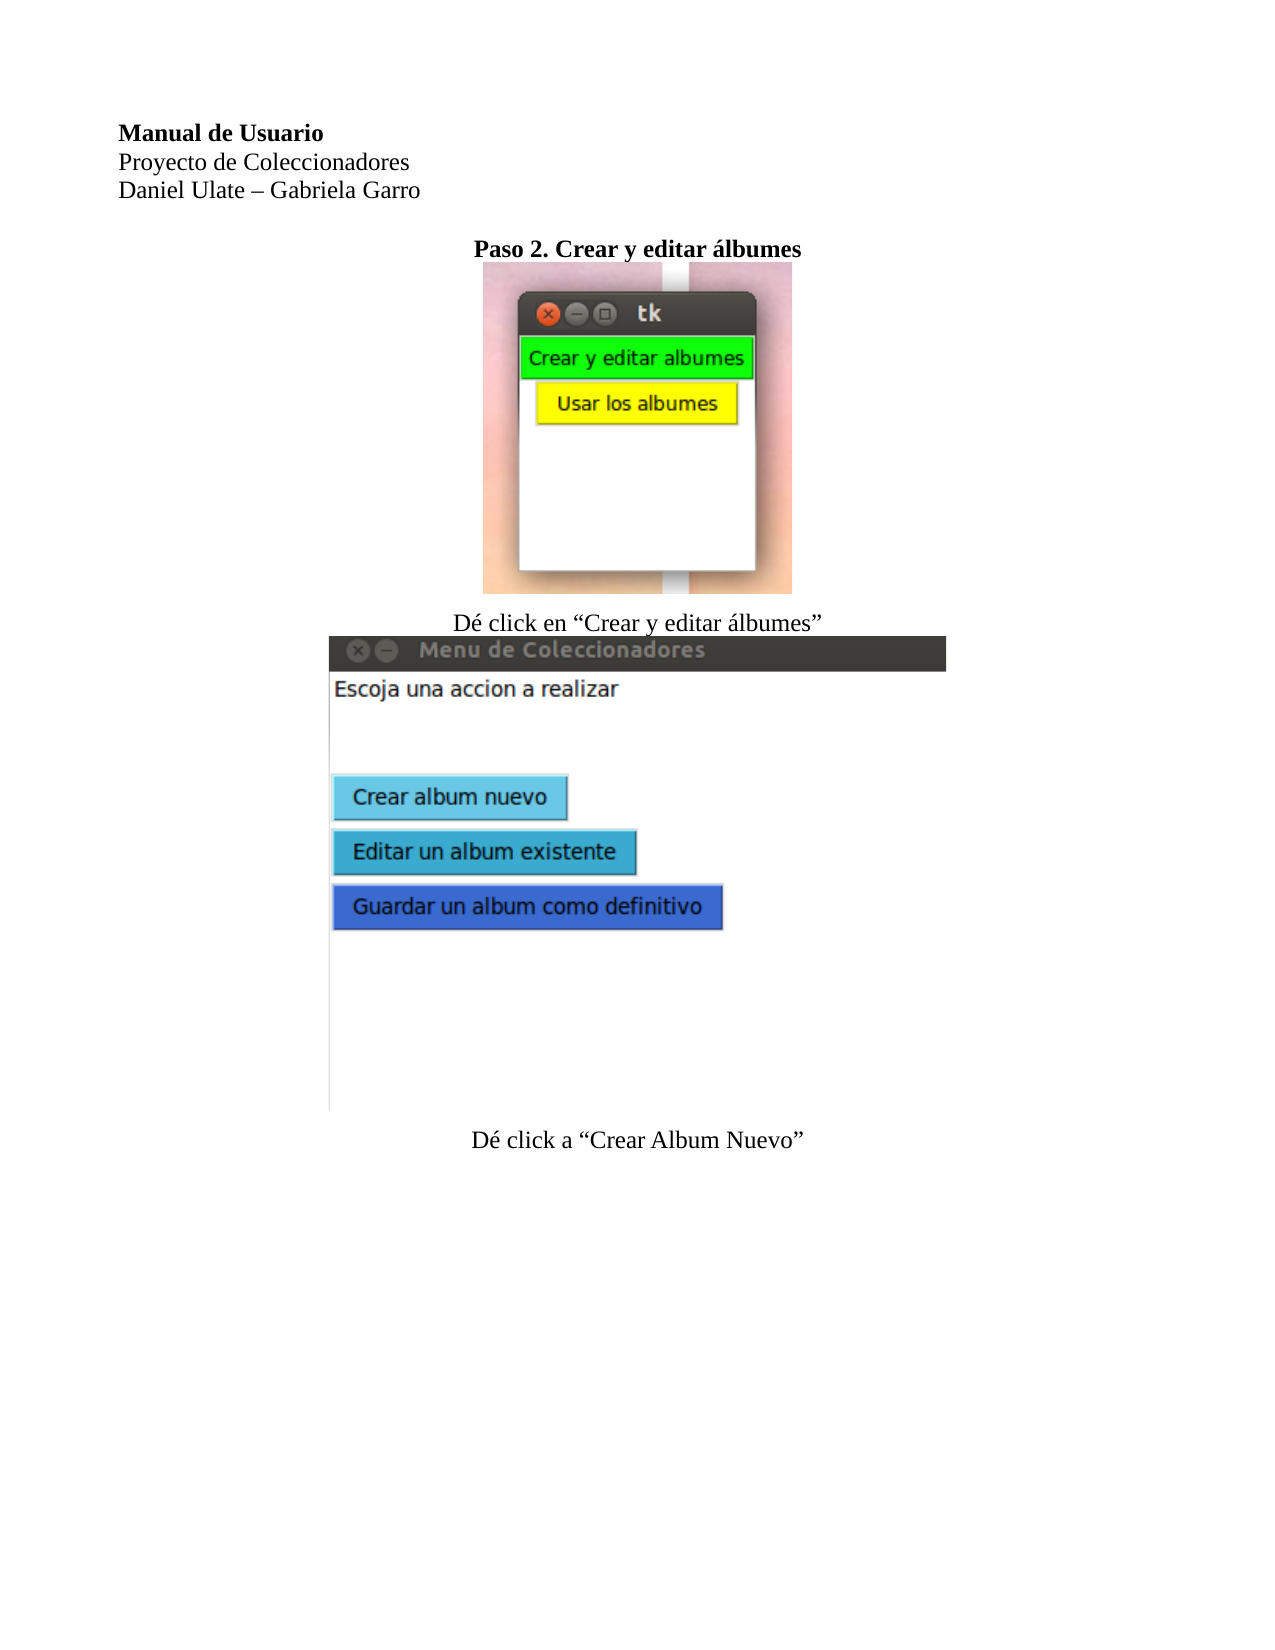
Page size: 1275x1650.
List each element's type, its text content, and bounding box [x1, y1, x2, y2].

text Dé click en “Crear y editar álbumes” [118, 608, 1157, 636]
picture [328, 636, 947, 1110]
text Paso 2. Crear y editar álbumes [118, 234, 1157, 263]
text Dé click a “Crear Album Nuevo” [118, 1125, 1157, 1154]
picture [482, 262, 793, 594]
